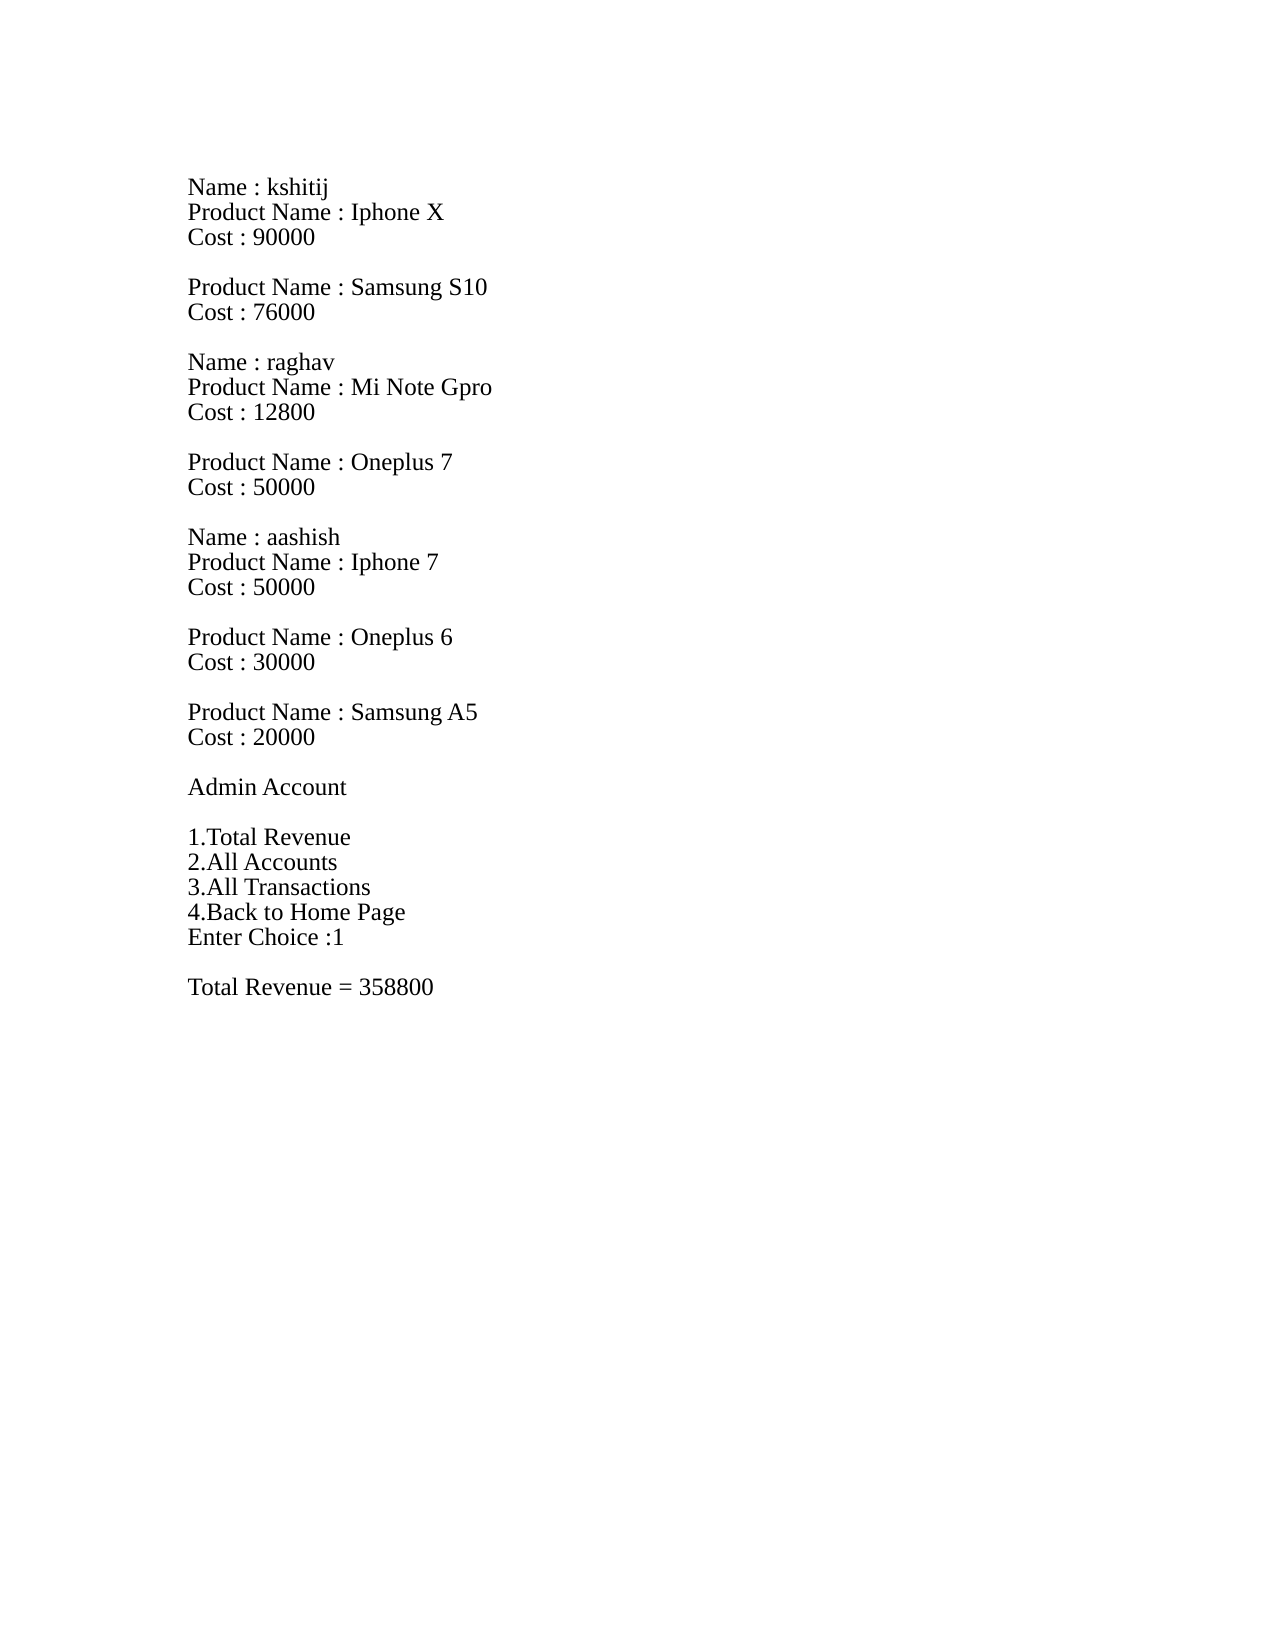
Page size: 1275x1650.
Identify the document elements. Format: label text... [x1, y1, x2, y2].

text Cost : 50000 [187, 575, 1087, 600]
text Name : aashish [187, 525, 1087, 550]
text Product Name : Iphone 7 [187, 550, 1087, 575]
text Product Name : Samsung S10 [187, 275, 1087, 300]
text Product Name : Mi Note Gpro [187, 375, 1087, 400]
text Cost : 90000 [187, 225, 1087, 250]
text Name : kshitij [187, 175, 1087, 200]
text 3.All Transactions [187, 875, 1087, 900]
text Cost : 76000 [187, 300, 1087, 325]
text Enter Choice :1 [187, 925, 1087, 950]
text Cost : 50000 [187, 475, 1087, 500]
text Name : raghav [187, 350, 1087, 375]
text Product Name : Oneplus 6 [187, 625, 1087, 650]
text Admin Account [187, 775, 1087, 800]
text Product Name : Iphone X [187, 200, 1087, 225]
text Total Revenue = 358800 [187, 975, 1087, 1000]
text 4.Back to Home Page [187, 900, 1087, 925]
text Cost : 30000 [187, 650, 1087, 675]
text Cost : 12800 [187, 400, 1087, 425]
text Product Name : Oneplus 7 [187, 450, 1087, 475]
text 1.Total Revenue [187, 825, 1087, 850]
text Cost : 20000 [187, 725, 1087, 750]
text 2.All Accounts [187, 850, 1087, 875]
text Product Name : Samsung A5 [187, 700, 1087, 725]
